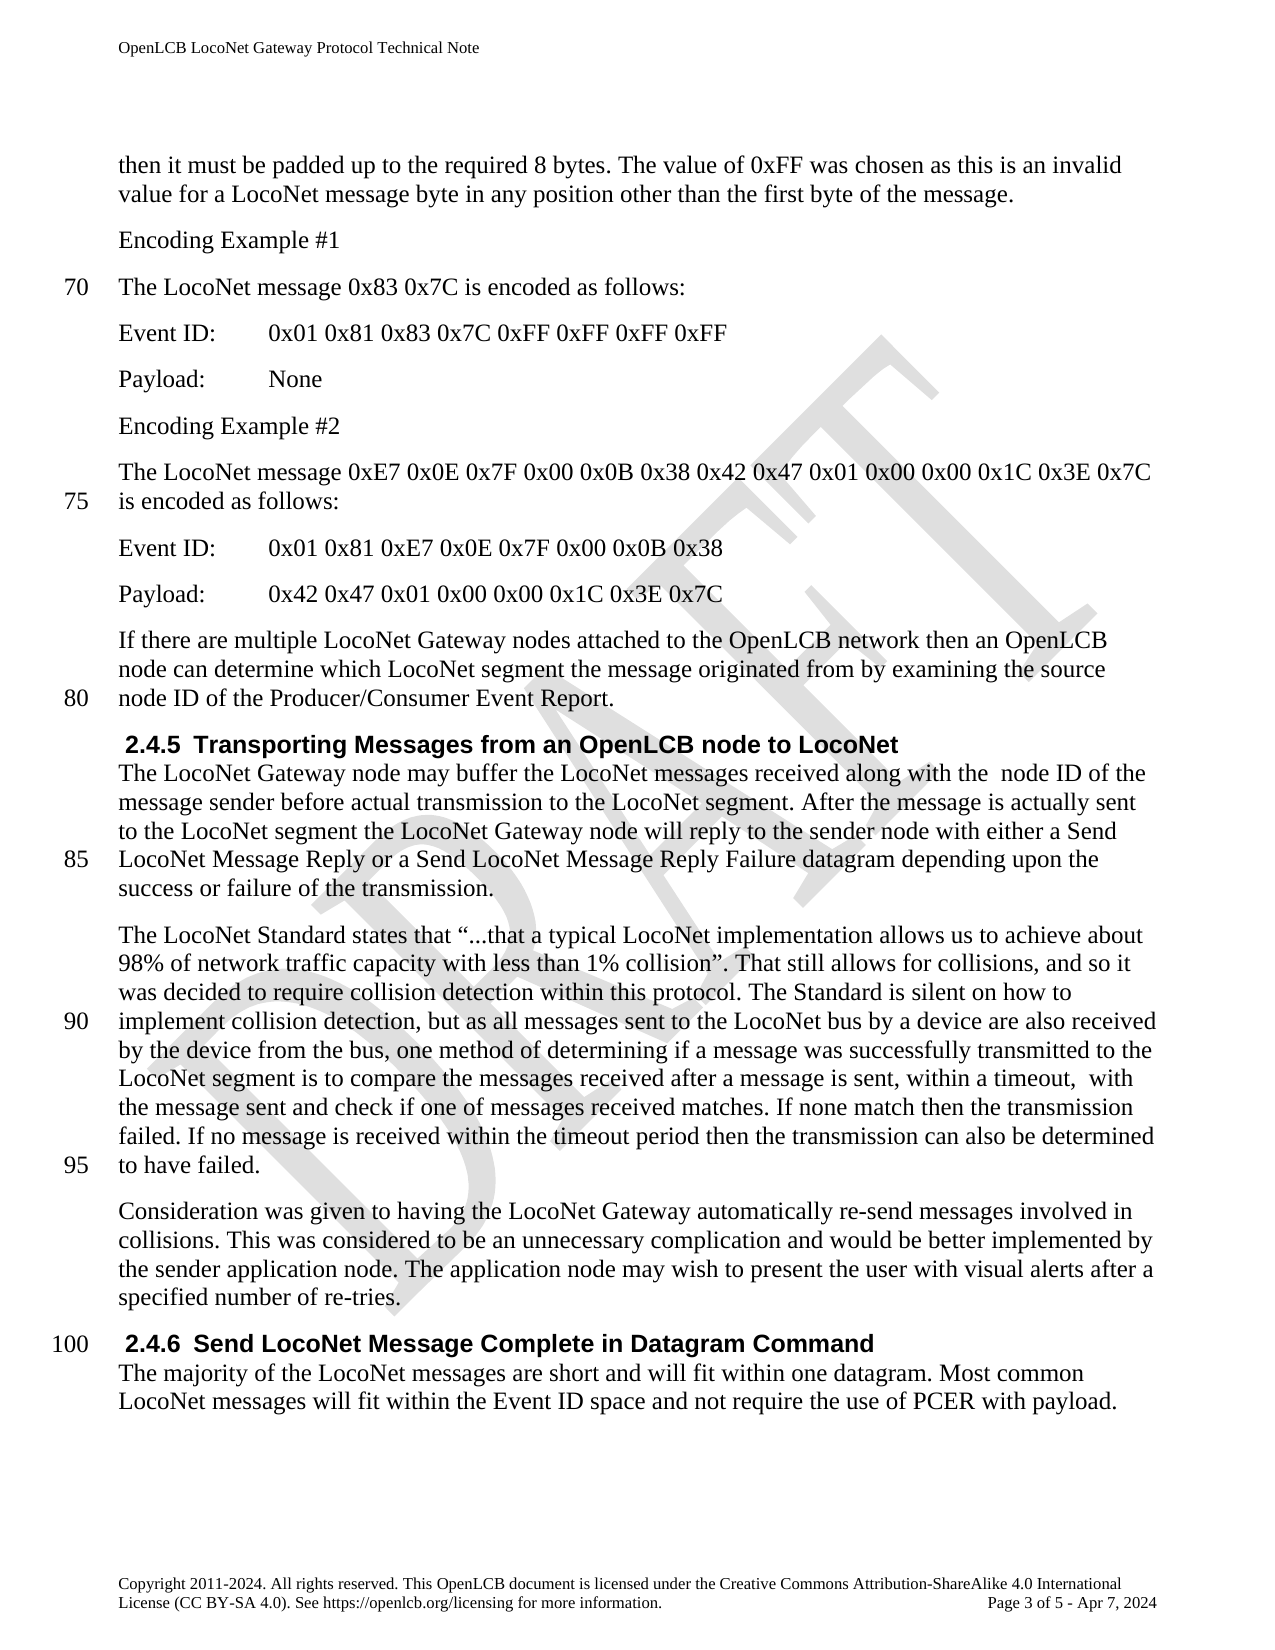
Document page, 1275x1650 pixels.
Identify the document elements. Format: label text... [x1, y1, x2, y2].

text Payload: None [118, 364, 850, 393]
text Encoding Example #1 [118, 225, 1157, 254]
subtitle Transporting Messages from an OpenLCB node to LocoNet [849, 729, 1157, 758]
subtitle Send LocoNet Message Complete in Datagram Command [118, 1329, 1157, 1358]
subtitle Transporting Messages from an OpenLCB node to LocoNet [645, 729, 832, 758]
text The LocoNet message 0xE7 0x0E 0x7F 0x00 0x0B 0x38 0x42 0x47 0x01 0x00 0x00 0x1C 0x3E 0x7C is encoded as follows: [786, 457, 907, 515]
text The majority of the LocoNet messages are short and will fit within one datagram. Most common LocoNet messages will fit within the Event ID space and not require the use of PCER with payload. [118, 1358, 1157, 1415]
text The LocoNet Standard states that “...that a typical LocoNet implementation allows us to achieve about 98% of network traffic capacity with less than 1% collision”. That still allows for collisions, and so it was decided to require collision detection within this protocol. The Standard is silent on how to implement collision detection, but as all messages sent to the LocoNet bus by a device are also received by the device from the bus, one method of determining if a message was successfully transmitted to the LocoNet segment is to compare the messages received after a message is sent, within a timeout, with the message sent and check if one of messages received matches. If none match then the transmission failed. If no message is received within the timeout period then the transmission can also be determined to have failed. [118, 920, 1157, 1178]
text The LocoNet message 0xE7 0x0E 0x7F 0x00 0x0B 0x38 0x42 0x47 0x01 0x00 0x00 0x1C 0x3E 0x7C is encoded as follows: [118, 457, 798, 515]
text The LocoNet Gateway node may buffer the LocoNet messages received along with the node ID of the message sender before actual transmission to the LocoNet segment. After the message is actually sent to the LocoNet segment the LocoNet Gateway node will reply to the sender node with either a Send LocoNet Message Reply or a Send LocoNet Message Reply Failure datagram depending upon the success or failure of the transmission. [118, 758, 660, 902]
text Consideration was given to having the LocoNet Gateway automatically re-send messages involved in collisions. This was considered to be an unnecessary complication and would be better implemented by the sender application node. The application node may wish to present the user with visual alerts after a specified number of re-tries. [118, 1196, 398, 1311]
text The LocoNet message 0x83 0x7C is encoded as follows: [118, 272, 1157, 300]
text Event ID: 0x01 0x81 0xE7 0x0E 0x7F 0x00 0x0B 0x38 [689, 533, 953, 561]
text If there are multiple LocoNet Gateway nodes attached to the OpenLCB network then an OpenLCB node can determine which LocoNet segment the message originated from by examining the source node ID of the Producer/Consumer Event Report. [118, 626, 786, 712]
text If there are multiple LocoNet Gateway nodes attached to the OpenLCB network then an OpenLCB node can determine which LocoNet segment the message originated from by examining the source node ID of the Producer/Consumer Event Report. [805, 626, 1157, 712]
text Payload: 0x42 0x47 0x01 0x00 0x00 0x1C 0x3E 0x7C [1017, 579, 1157, 608]
text The LocoNet Gateway node may buffer the LocoNet messages received along with the node ID of the message sender before actual transmission to the LocoNet segment. After the message is actually sent to the LocoNet segment the LocoNet Gateway node will reply to the sender node with either a Send LocoNet Message Reply or a Send LocoNet Message Reply Failure datagram depending upon the success or failure of the transmission. [665, 818, 807, 902]
text Event ID: 0x01 0x81 0x83 0x7C 0xFF 0xFF 0xFF 0xFF [118, 318, 1157, 347]
text Encoding Example #2 [118, 411, 803, 440]
text [857, 366, 922, 393]
text [912, 364, 1157, 393]
subtitle Transporting Messages from an OpenLCB node to LocoNet [118, 729, 568, 758]
text Event ID: 0x01 0x81 0xE7 0x0E 0x7F 0x00 0x0B 0x38 [971, 533, 1157, 561]
text Consideration was given to having the LocoNet Gateway automatically re-send messages involved in collisions. This was considered to be an unnecessary complication and would be better implemented by the sender application node. The application node may wish to present the user with visual alerts after a specified number of re-tries. [401, 1196, 1157, 1311]
text The LocoNet Gateway node may buffer the LocoNet messages received along with the node ID of the message sender before actual transmission to the LocoNet segment. After the message is actually sent to the LocoNet segment the LocoNet Gateway node will reply to the sender node with either a Send LocoNet Message Reply or a Send LocoNet Message Reply Failure datagram depending upon the success or failure of the transmission. [588, 758, 694, 854]
text The LocoNet Gateway node may buffer the LocoNet messages received along with the node ID of the message sender before actual transmission to the LocoNet segment. After the message is actually sent to the LocoNet segment the LocoNet Gateway node will reply to the sender node with either a Send LocoNet Message Reply or a Send LocoNet Message Reply Failure datagram depending upon the success or failure of the transmission. [690, 758, 1157, 902]
text then it must be padded up to the required 8 bytes. The value of 0xFF was chosen as this is an invalid value for a LocoNet message byte in any position other than the first byte of the message. [118, 150, 1157, 207]
text Payload: 0x42 0x47 0x01 0x00 0x00 0x1C 0x3E 0x7C [699, 579, 1000, 608]
text Consideration was given to having the LocoNet Gateway automatically re-send messages involved in collisions. This was considered to be an unnecessary complication and would be better implemented by the sender application node. The application node may wish to present the user with visual alerts after a specified number of re-tries. [356, 1196, 467, 1258]
text Event ID: 0x01 0x81 0xE7 0x0E 0x7F 0x00 0x0B 0x38 [118, 533, 681, 561]
text [849, 411, 1157, 440]
text The LocoNet message 0xE7 0x0E 0x7F 0x00 0x0B 0x38 0x42 0x47 0x01 0x00 0x00 0x1C 0x3E 0x7C is encoded as follows: [895, 457, 1157, 515]
text Payload: 0x42 0x47 0x01 0x00 0x00 0x1C 0x3E 0x7C [118, 579, 682, 608]
